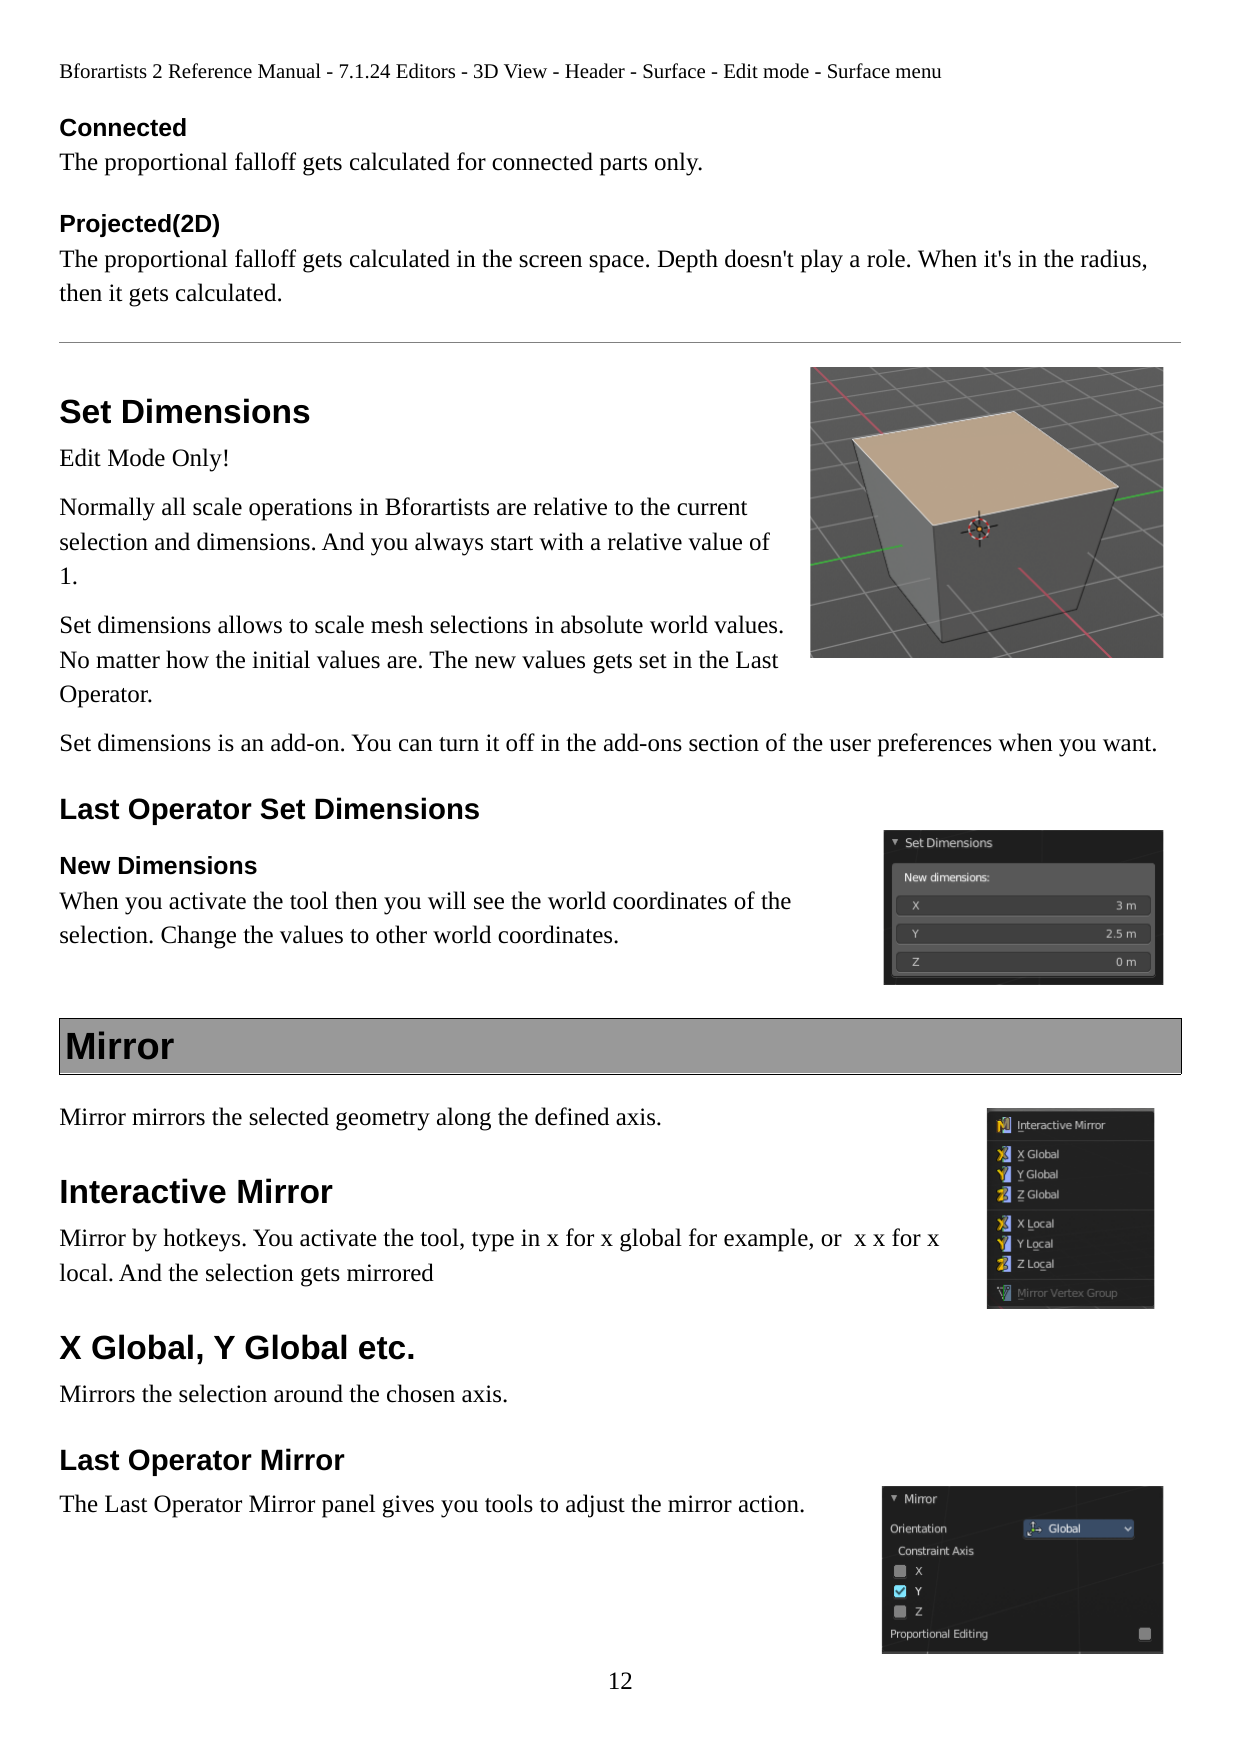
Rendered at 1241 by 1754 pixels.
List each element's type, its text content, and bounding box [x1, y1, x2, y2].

subtitle Projected(2D) [59, 209, 1181, 237]
subtitle X Global, Y Global etc. [59, 1328, 1181, 1366]
text The Last Operator Mirror panel gives you tools to adjust the mirror action. [59, 1489, 881, 1518]
text [1164, 443, 1181, 472]
picture [810, 367, 1164, 658]
subtitle Last Operator Mirror [59, 1443, 1181, 1476]
text Mirror mirrors the selected geometry along the defined axis. [59, 1102, 1181, 1131]
subtitle [1164, 392, 1181, 431]
text When you activate the tool then you will see the world coordinates of the selection. Change the values to other world coordinates. [59, 886, 883, 949]
subtitle [1164, 851, 1181, 879]
text The proportional falloff gets calculated in the screen space. Depth doesn't play a role. When it's in the radius, then it gets calculated. [59, 244, 1181, 307]
subtitle Connected [59, 113, 1181, 141]
picture [881, 1486, 1164, 1654]
text Set dimensions is an add-on. You can turn it off in the add-ons section of the user preferences when you want. [59, 728, 1181, 757]
subtitle New Dimensions [59, 851, 883, 879]
text Mirrors the selection around the chosen axis. [59, 1379, 1181, 1408]
text Edit Mode Only! [59, 443, 810, 472]
subtitle Interactive Mirror [59, 1172, 986, 1211]
table_header Mirror [60, 1019, 1181, 1073]
text Set dimensions allows to scale mesh selections in absolute world values. No matter how the initial values are. The new values gets set in the Last Operator. [59, 611, 1181, 708]
text The proportional falloff gets calculated for connected parts only. [59, 147, 1181, 176]
subtitle Last Operator Set Dimensions [59, 792, 1181, 826]
picture [883, 830, 1164, 985]
subtitle [1155, 1172, 1181, 1211]
text Mirror by hotkeys. You activate the tool, type in x for x global for example, or x x for x local. And the selection gets mirrored [59, 1223, 986, 1287]
text Normally all scale operations in Bforartists are relative to the current selection and dimensions. And you always start with a relative value of 1. [59, 492, 810, 590]
subtitle Set Dimensions [59, 392, 810, 431]
picture [986, 1108, 1155, 1309]
